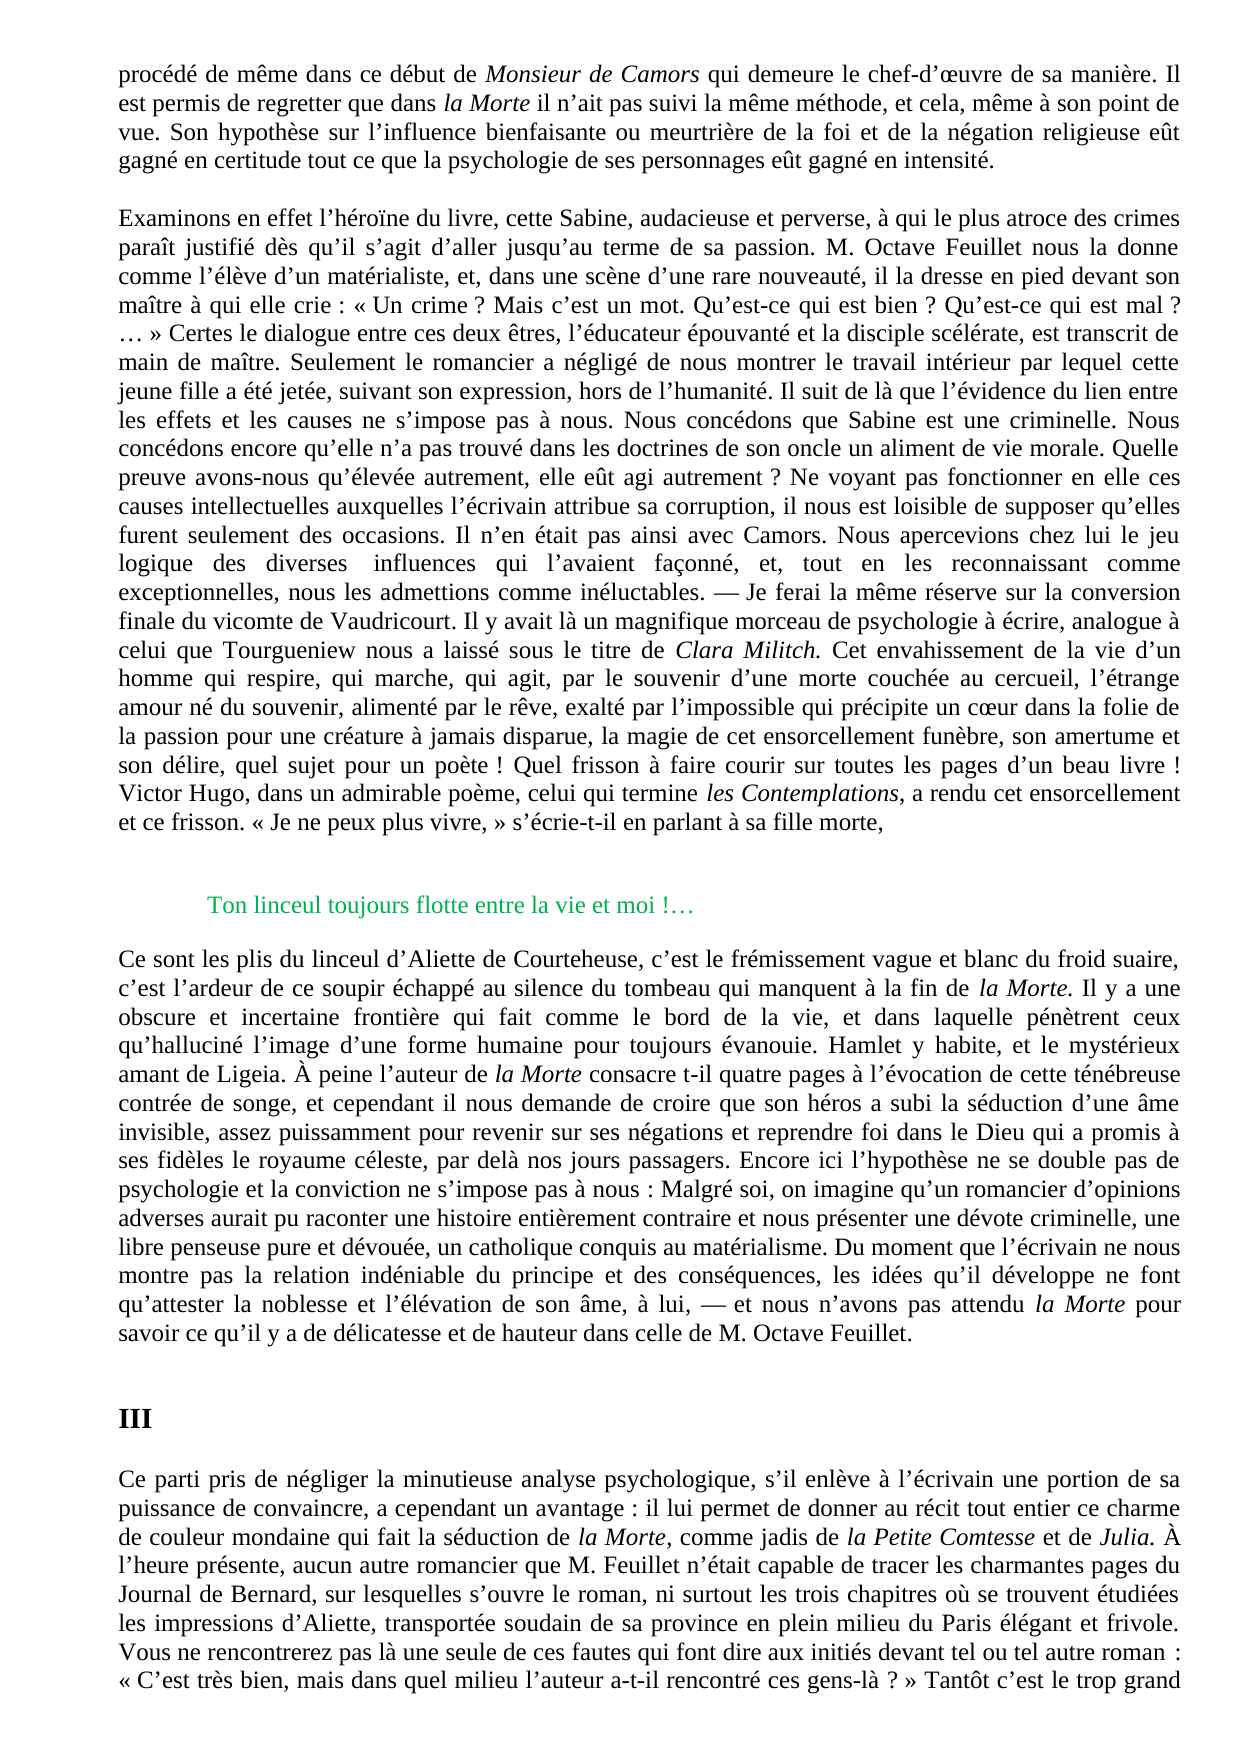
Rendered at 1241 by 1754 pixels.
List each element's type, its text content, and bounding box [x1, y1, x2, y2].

text Ton linceul toujours flotte entre la vie et moi !… [207, 891, 1181, 919]
text procédé de même dans ce début de Monsieur de Camors qui demeure le chef-d’œuvre de sa manière. Il est permis de regretter que dans la Morte il n’ait pas suivi la même méthode, et cela, même à son point de vue. Son hypothèse sur l’influence bienfaisante ou meurtrière de la foi et de la négation religieuse eût gagné en certitude tout ce que la psychologie de ses personnages eût gagné en intensité. [118, 59, 1181, 174]
subtitle III [118, 1401, 1181, 1435]
text Ce sont les plis du linceul d’Aliette de Courteheuse, c’est le frémissement vague et blanc du froid suaire, c’est l’ardeur de ce soupir échappé au silence du tombeau qui manquent à la fin de la Morte. Il y a une obscure et incertaine frontière qui fait comme le bord de la vie, et dans laquelle pénètrent ceux qu’halluciné l’image d’une forme humaine pour toujours évanouie. Hamlet y habite, et le mystérieux amant de Ligeia. À peine l’auteur de la Morte consacre t-il quatre pages à l’évocation de cette ténébreuse contrée de songe, et cependant il nous demande de croire que son héros a subi la séduction d’une âme invisible, assez puissamment pour revenir sur ses négations et reprendre foi dans le Dieu qui a promis à ses fidèles le royaume céleste, par delà nos jours passagers. Encore ici l’hypothèse ne se double pas de psychologie et la conviction ne s’impose pas à nous : Malgré soi, on imagine qu’un romancier d’opinions adverses aurait pu raconter une histoire entièrement contraire et nous présenter une dévote criminelle, une libre penseuse pure et dévouée, un catholique conquis au matérialisme. Du moment que l’écrivain ne nous montre pas la relation indéniable du principe et des conséquences, les idées qu’il développe ne font qu’attester la noblesse et l’élévation de son âme, à lui, — et nous n’avons pas attendu la Morte pour savoir ce qu’il y a de délicatesse et de hauteur dans celle de M. Octave Feuillet. [118, 944, 1181, 1347]
text Ce parti pris de négliger la minutieuse analyse psychologique, s’il enlève à l’écrivain une portion de sa puissance de convaincre, a cependant un avantage : il lui permet de donner au récit tout entier ce charme de couleur mondaine qui fait la séduction de la Morte, comme jadis de la Petite Comtesse et de Julia. À l’heure présente, aucun autre romancier que M. Feuillet n’était capable de tracer les charmantes pages du Journal de Bernard, sur lesquelles s’ouvre le roman, ni surtout les trois chapitres où se trouvent étudiées les impressions d’Aliette, transportée soudain de sa province en plein milieu du Paris élégant et frivole. Vous ne rencontrerez pas là une seule de ces fautes qui font dire aux initiés devant tel ou tel autre roman : « C’est très bien, mais dans quel milieu l’auteur a-t-il rencontré ces gens-là ? » Tantôt c’est le trop grand [118, 1464, 1181, 1694]
text Examinons en effet l’héroïne du livre, cette Sabine, audacieuse et perverse, à qui le plus atroce des crimes paraît justifié dès qu’il s’agit d’aller jusqu’au terme de sa passion. M. Octave Feuillet nous la donne comme l’élève d’un matérialiste, et, dans une scène d’une rare nouveauté, il la dresse en pied devant son maître à qui elle crie : « Un crime ? Mais c’est un mot. Qu’est-ce qui est bien ? Qu’est-ce qui est mal ?… » Certes le dialogue entre ces deux êtres, l’éducateur épouvanté et la disciple scélérate, est transcrit de main de maître. Seulement le romancier a négligé de nous montrer le travail intérieur par lequel cette jeune fille a été jetée, suivant son expression, hors de l’humanité. Il suit de là que l’évidence du lien entre les effets et les causes ne s’impose pas à nous. Nous concédons que Sabine est une criminelle. Nous concédons encore qu’elle n’a pas trouvé dans les doctrines de son oncle un aliment de vie morale. Quelle preuve avons-nous qu’élevée autrement, elle eût agi autrement ? Ne voyant pas fonctionner en elle ces causes intellectuelles auxquelles l’écrivain attribue sa corruption, il nous est loisible de supposer qu’elles furent seulement des occasions. Il n’en était pas ainsi avec Camors. Nous apercevions chez lui le jeu logique des diverses influences qui l’avaient façonné, et, tout en les reconnaissant comme exceptionnelles, nous les admettions comme inéluctables. — Je ferai la même réserve sur la conversion finale du vicomte de Vaudricourt. Il y avait là un magnifique morceau de psychologie à écrire, analogue à celui que Tourgueniew nous a laissé sous le titre de Clara Militch. Cet envahissement de la vie d’un homme qui respire, qui marche, qui agit, par le souvenir d’une morte couchée au cercueil, l’étrange amour né du souvenir, alimenté par le rêve, exalté par l’impossible qui précipite un cœur dans la folie de la passion pour une créature à jamais disparue, la magie de cet ensorcellement funèbre, son amertume et son délire, quel sujet pour un poète ! Quel frisson à faire courir sur toutes les pages d’un beau livre ! Victor Hugo, dans un admirable poème, celui qui termine les Contemplations, a rendu cet ensorcellement et ce frisson. « Je ne peux plus vivre, » s’écrie-t-il en parlant à sa fille morte, [118, 203, 1181, 836]
